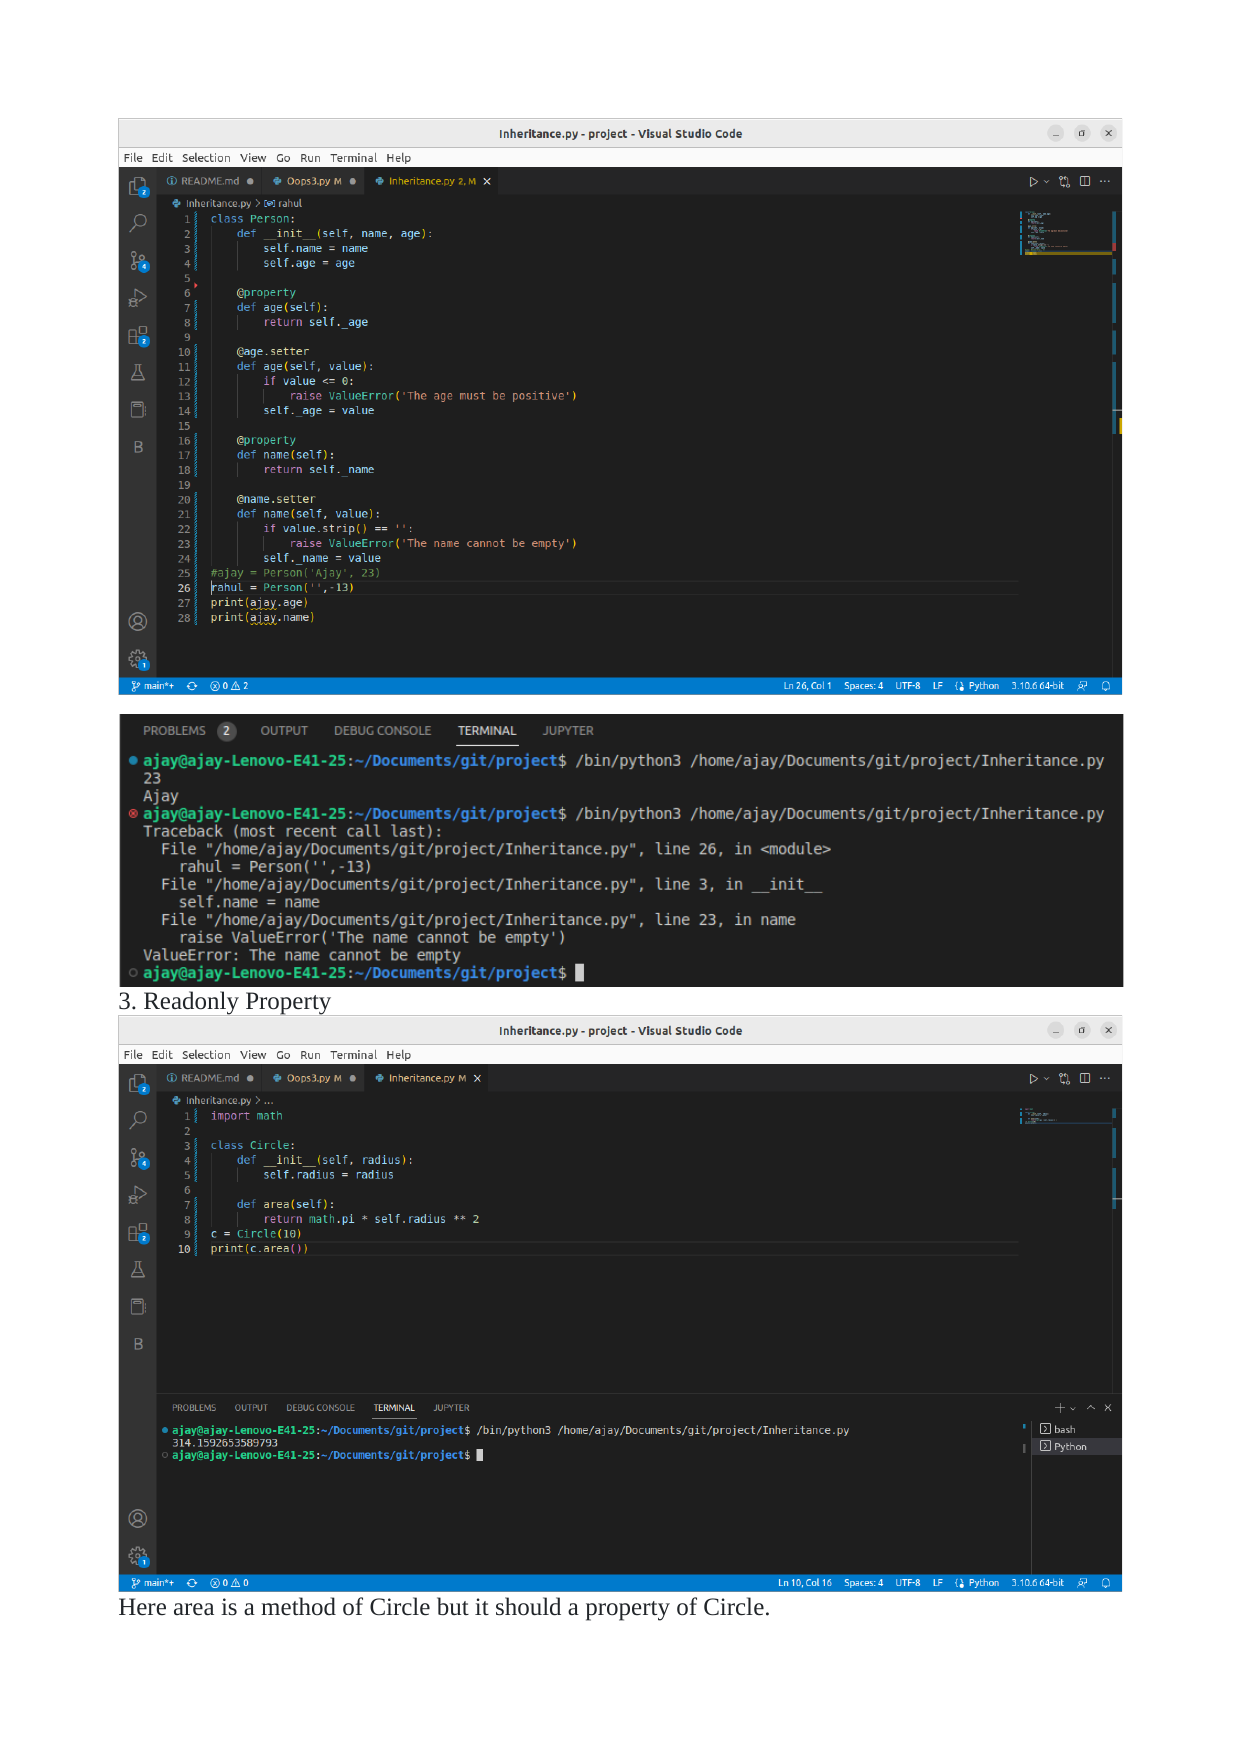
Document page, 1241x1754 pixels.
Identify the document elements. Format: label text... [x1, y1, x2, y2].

picture [118, 1015, 1123, 1592]
picture [119, 714, 1124, 987]
text 3. Readonly Property [118, 695, 1122, 1015]
picture [118, 118, 1123, 695]
text Here area is a method of Circle but it should a property of Circle. [118, 1592, 1122, 1620]
